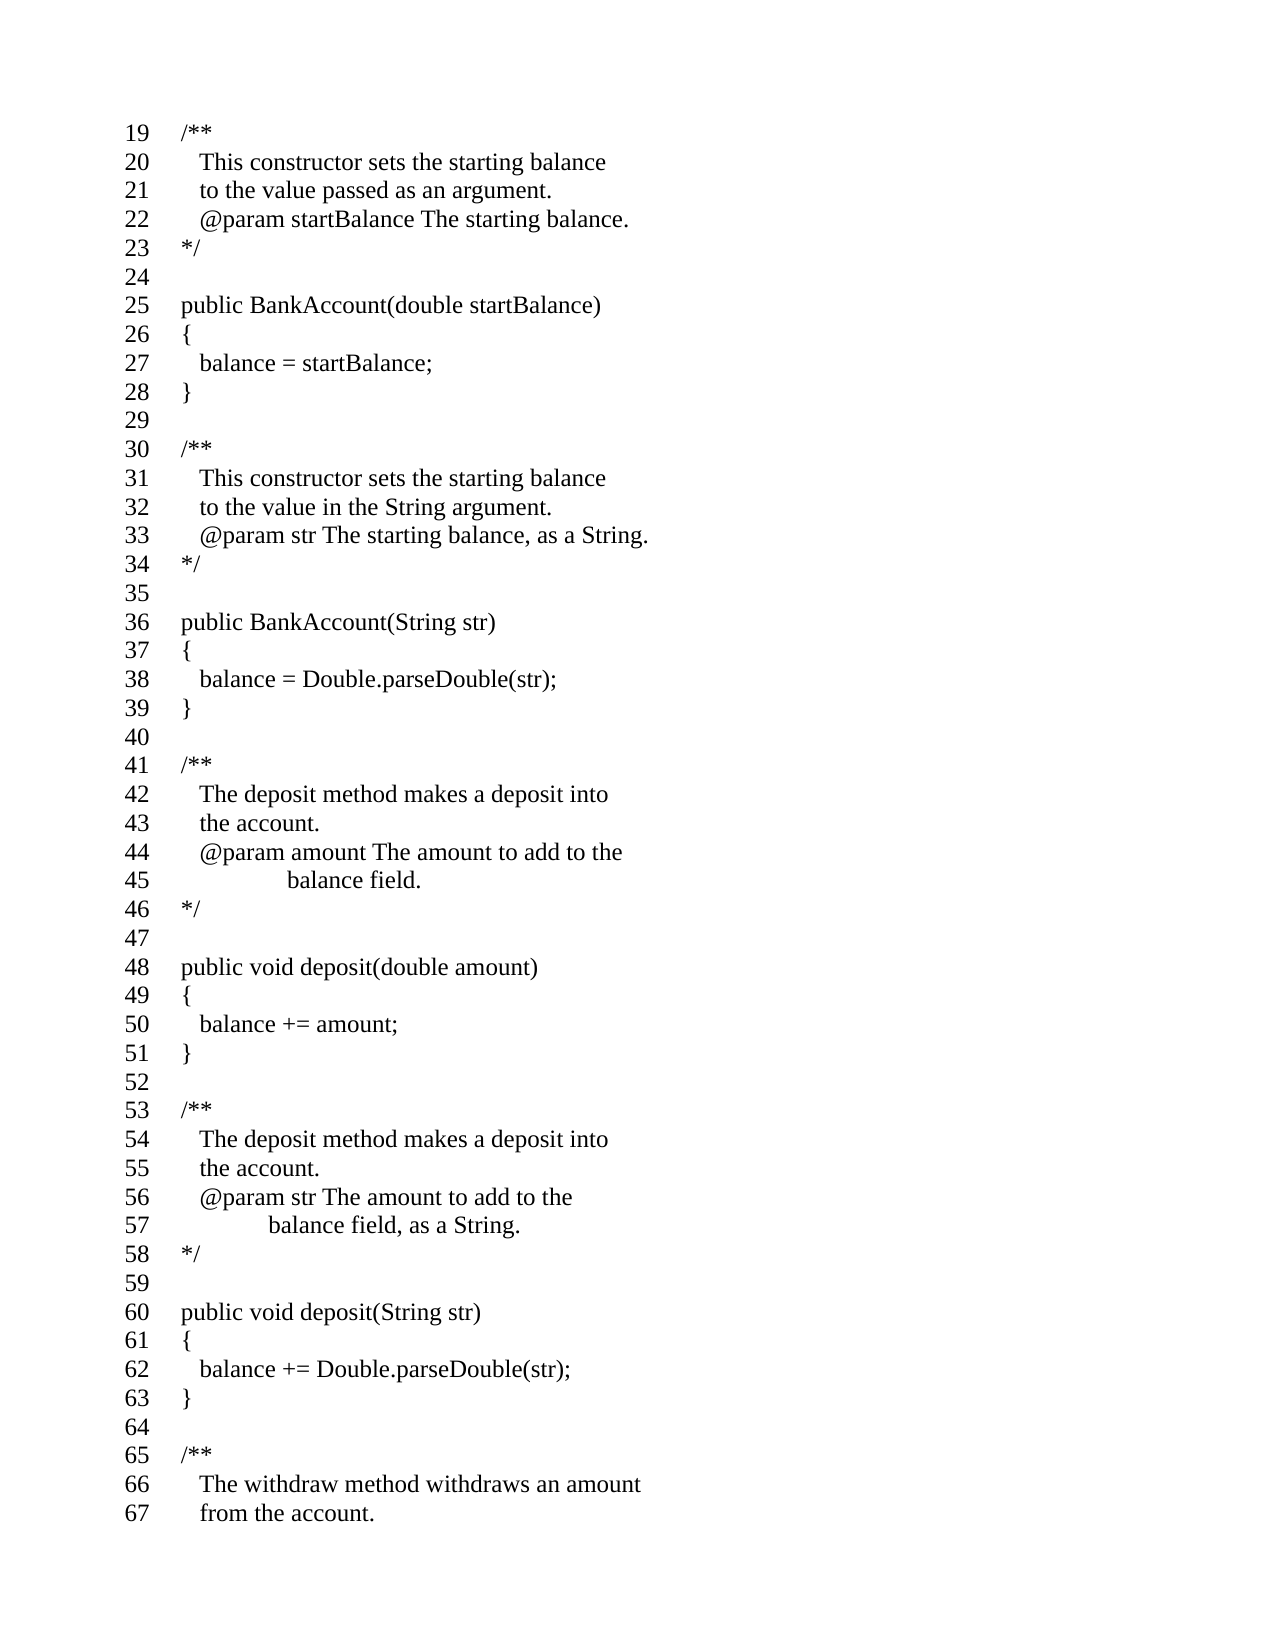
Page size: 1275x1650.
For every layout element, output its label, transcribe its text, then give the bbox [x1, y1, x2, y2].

text 31 This constructor sets the starting balance [118, 463, 1157, 492]
text 48 public void deposit(double amount) [118, 952, 1157, 981]
text 67 from the account. [118, 1498, 1157, 1527]
text 65 /** [118, 1441, 1157, 1469]
text 21 to the value passed as an argument. [118, 176, 1157, 204]
text 45 balance field. [118, 866, 1157, 894]
text 20 This constructor sets the starting balance [118, 147, 1157, 176]
text 57 balance field, as a String. [118, 1211, 1157, 1239]
text 49 { [118, 981, 1157, 1009]
text 50 balance += amount; [118, 1009, 1157, 1038]
text 22 @param startBalance The starting balance. [118, 204, 1157, 233]
text 64 [118, 1412, 1157, 1441]
text 56 @param str The amount to add to the [118, 1182, 1157, 1211]
text 62 balance += Double.parseDouble(str); [118, 1354, 1157, 1383]
text 27 balance = startBalance; [118, 348, 1157, 377]
text 46 */ [118, 894, 1157, 923]
text 53 /** [118, 1096, 1157, 1124]
text 61 { [118, 1326, 1157, 1354]
text 37 { [118, 636, 1157, 664]
text 24 [118, 262, 1157, 291]
text 34 */ [118, 549, 1157, 578]
text 28 } [118, 377, 1157, 406]
text 19 /** [118, 118, 1157, 147]
text 63 } [118, 1383, 1157, 1412]
text 54 The deposit method makes a deposit into [118, 1124, 1157, 1153]
text 26 { [118, 319, 1157, 348]
text 58 */ [118, 1239, 1157, 1268]
text 25 public BankAccount(double startBalance) [118, 291, 1157, 319]
text 30 /** [118, 434, 1157, 463]
text 44 @param amount The amount to add to the [118, 837, 1157, 866]
text 47 [118, 923, 1157, 952]
text 42 The deposit method makes a deposit into [118, 779, 1157, 808]
text 32 to the value in the String argument. [118, 492, 1157, 521]
text 36 public BankAccount(String str) [118, 607, 1157, 636]
text 55 the account. [118, 1153, 1157, 1182]
text 66 The withdraw method withdraws an amount [118, 1469, 1157, 1498]
text 33 @param str The starting balance, as a String. [118, 521, 1157, 549]
text 35 [118, 578, 1157, 607]
text 60 public void deposit(String str) [118, 1297, 1157, 1326]
text 40 [118, 722, 1157, 751]
text 51 } [118, 1038, 1157, 1067]
text 43 the account. [118, 808, 1157, 837]
text 52 [118, 1067, 1157, 1096]
text 38 balance = Double.parseDouble(str); [118, 664, 1157, 693]
text 41 /** [118, 751, 1157, 779]
text 23 */ [118, 233, 1157, 262]
text 59 [118, 1268, 1157, 1297]
text 29 [118, 406, 1157, 434]
text 39 } [118, 693, 1157, 722]
